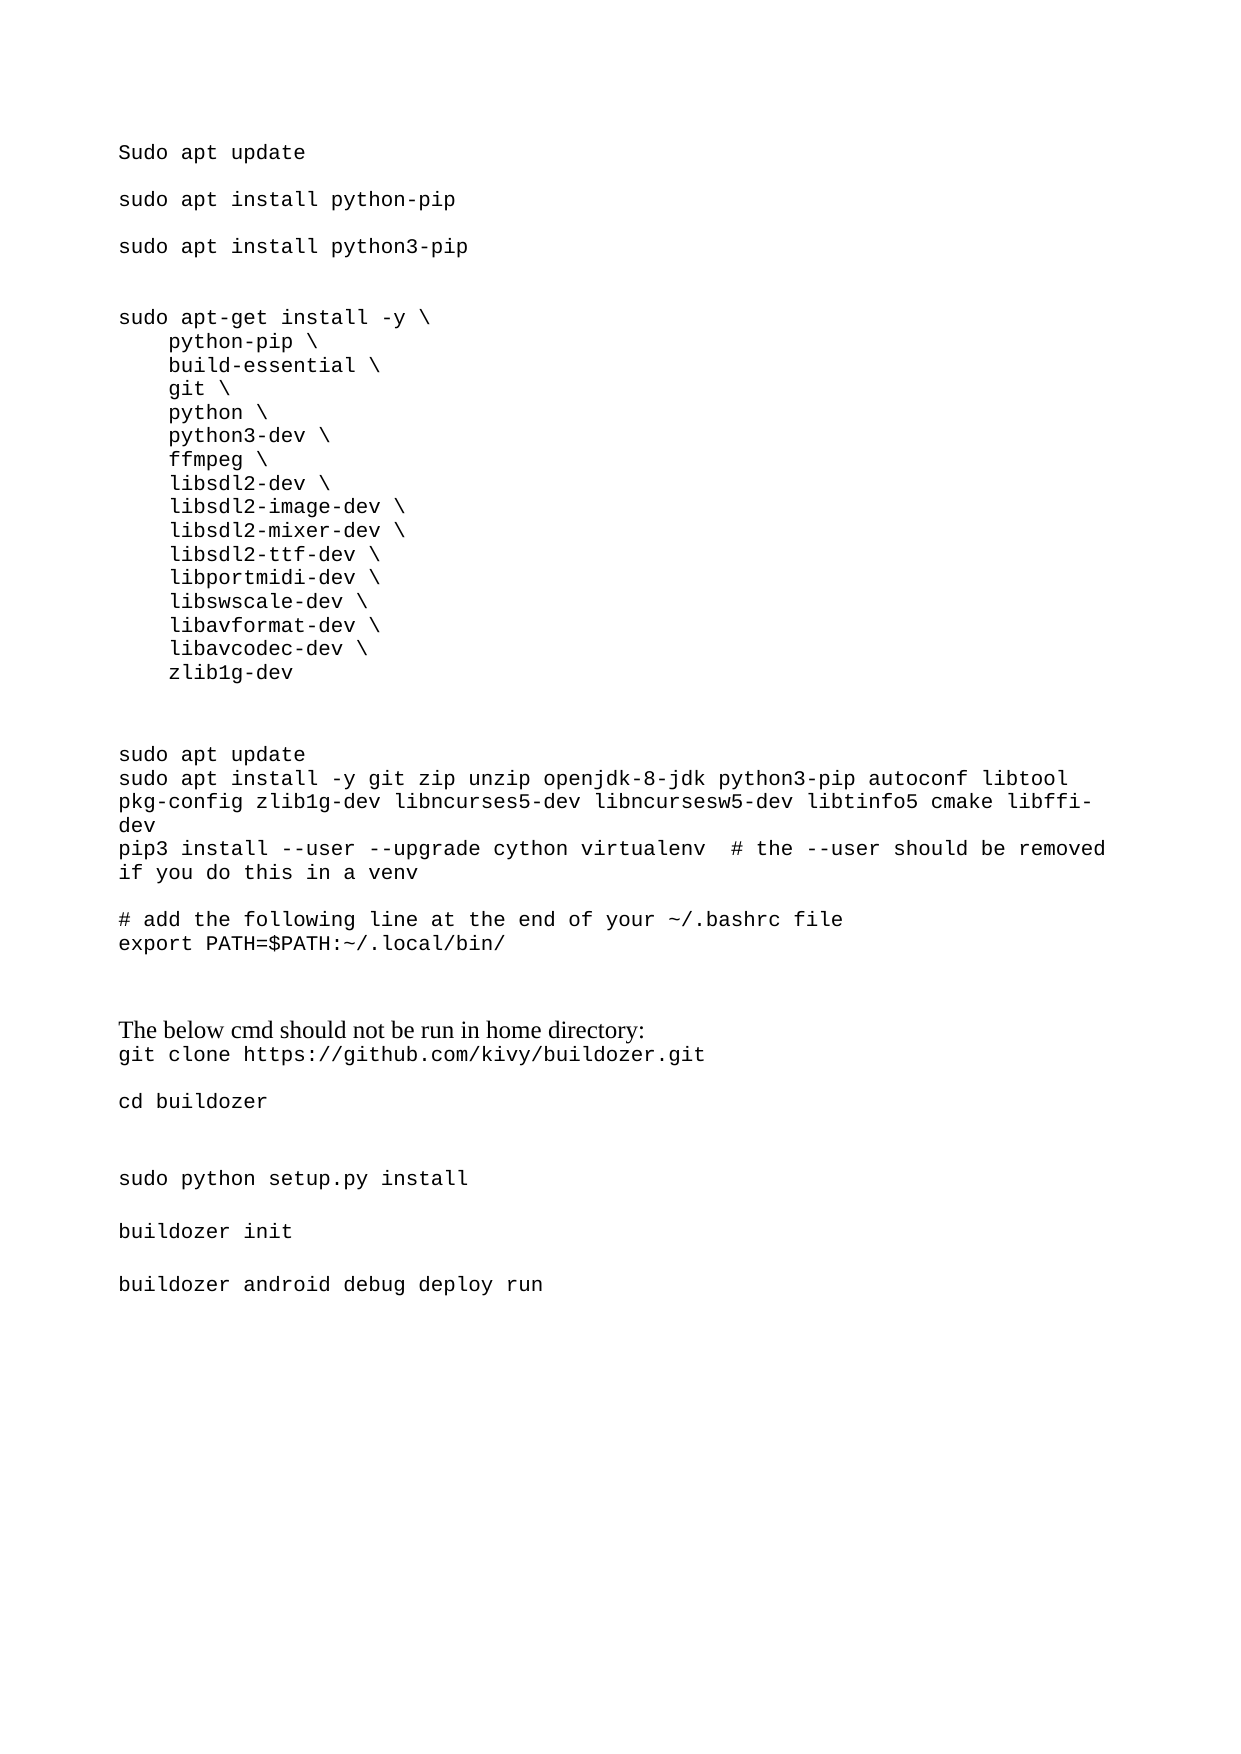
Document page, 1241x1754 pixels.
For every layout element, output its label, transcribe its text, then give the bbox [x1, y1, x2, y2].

text python \ [118, 402, 1122, 426]
text python3-dev \ [118, 426, 1122, 449]
text libavformat-dev \ [118, 615, 1122, 638]
text ffmpeg \ [118, 449, 1122, 473]
text zlib1g-dev [118, 662, 1122, 686]
text git clone https://github.com/kivy/buildozer.git [118, 1044, 1122, 1067]
text sudo apt install python-pip [118, 189, 1122, 213]
text libswscale-dev \ [118, 591, 1122, 615]
text The below cmd should not be run in home directory: [118, 1015, 1122, 1044]
text # add the following line at the end of your ~/.bashrc file [118, 909, 1122, 933]
text git \ [118, 378, 1122, 402]
text buildozer init [118, 1221, 1122, 1244]
text libsdl2-mixer-dev \ [118, 520, 1122, 544]
text buildozer android debug deploy run [118, 1274, 1122, 1298]
text sudo python setup.py install [118, 1168, 1122, 1191]
text Sudo apt update [118, 142, 1122, 165]
text libsdl2-ttf-dev \ [118, 544, 1122, 567]
text sudo apt update [118, 744, 1122, 767]
text export PATH=$PATH:~/.local/bin/ [118, 933, 1122, 957]
text sudo apt install python3-pip [118, 236, 1122, 260]
text sudo apt install -y git zip unzip openjdk-8-jdk python3-pip autoconf libtool pkg-config zlib1g-dev libncurses5-dev libncursesw5-dev libtinfo5 cmake libffi-dev [118, 767, 1122, 838]
text build-essential \ [118, 354, 1122, 378]
text sudo apt-get install -y \ [118, 307, 1122, 331]
text libsdl2-image-dev \ [118, 496, 1122, 520]
text libportmidi-dev \ [118, 567, 1122, 591]
text libsdl2-dev \ [118, 473, 1122, 496]
text python-pip \ [118, 331, 1122, 354]
text cd buildozer [118, 1091, 1122, 1114]
text libavcodec-dev \ [118, 638, 1122, 662]
text pip3 install --user --upgrade cython virtualenv # the --user should be removed if you do this in a venv [118, 838, 1122, 886]
